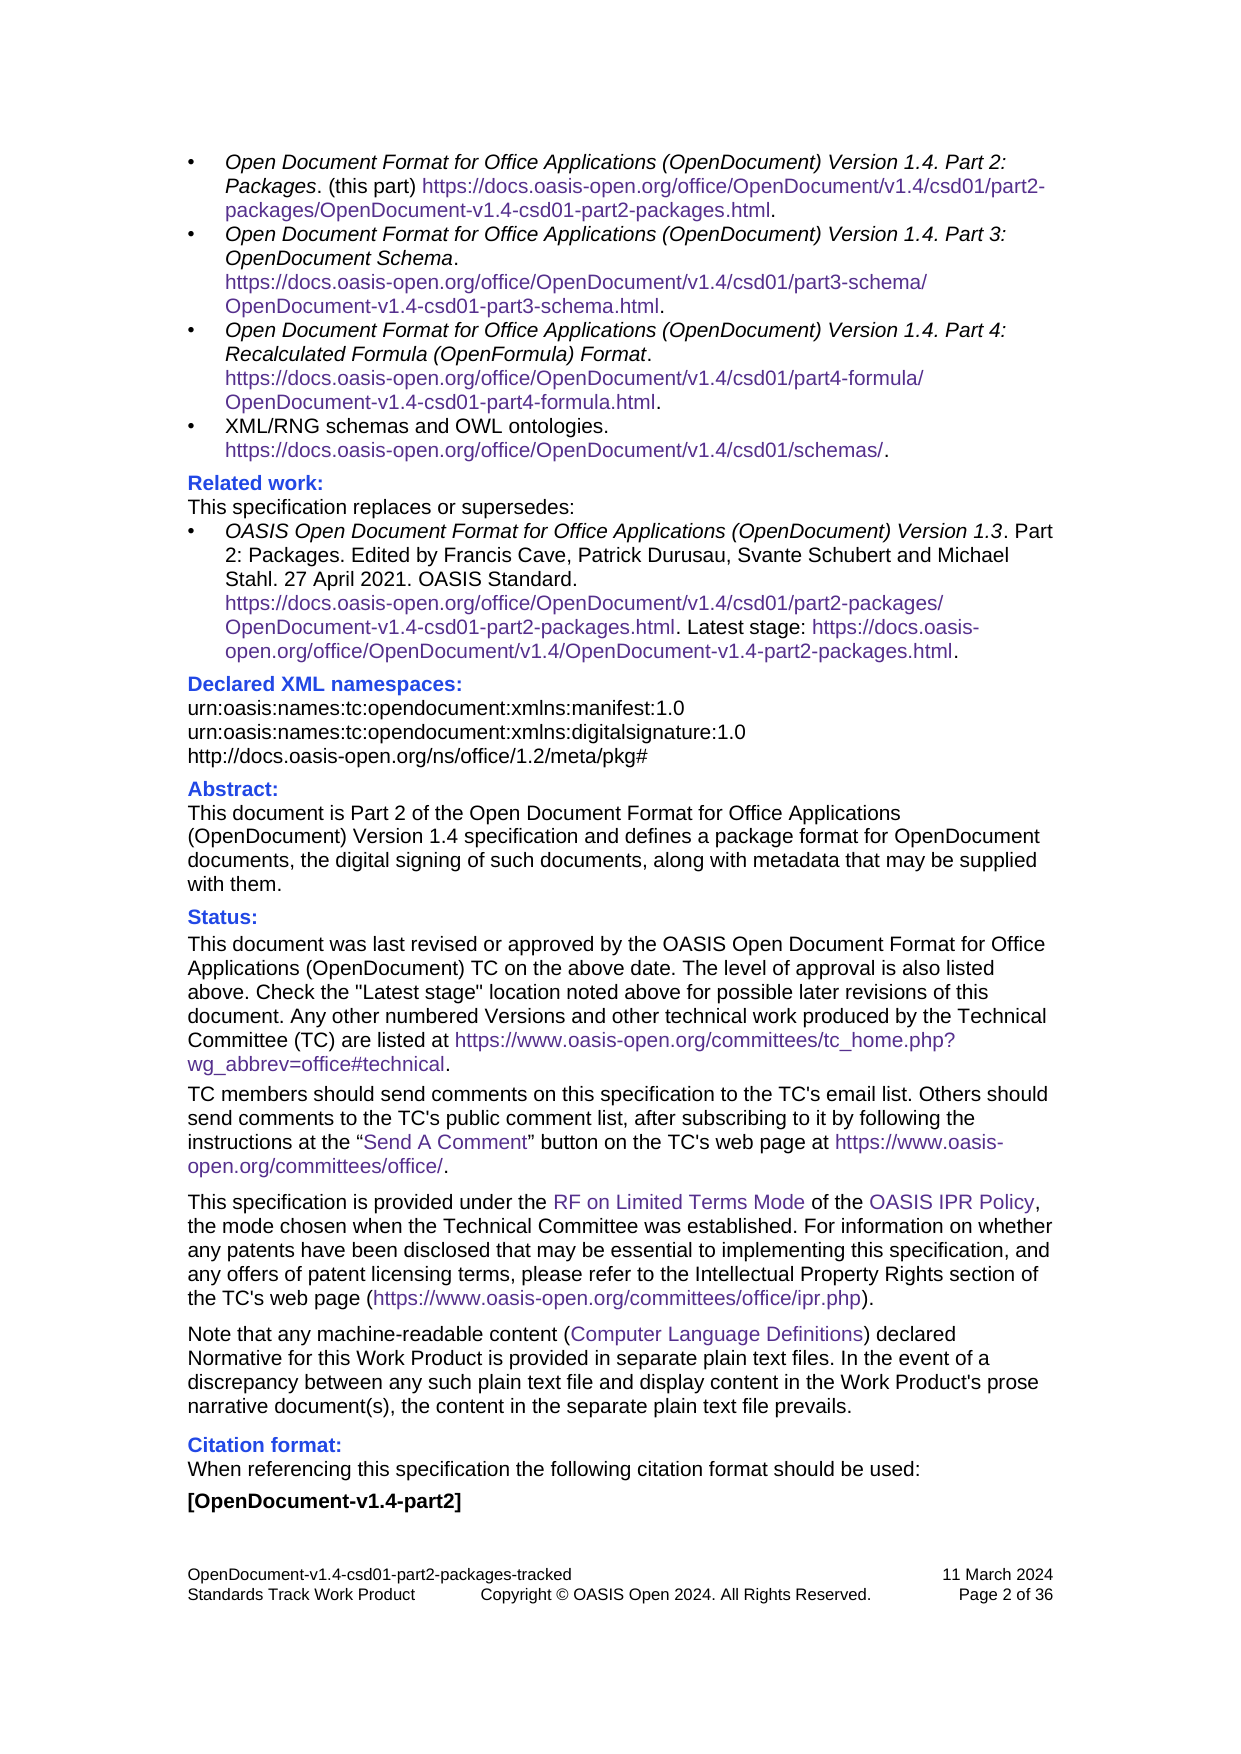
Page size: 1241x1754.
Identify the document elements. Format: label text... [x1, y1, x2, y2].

text This specification is provided under the RF on Limited Terms Mode of the OASIS IPR Policy, the mode chosen when the Technical Committee was established. For information on whether any patents have been disclosed that may be essential to implementing this specification, and any offers of patent licensing terms, please refer to the Intellectual Property Rights section of the TC's web page (https://www.oasis-open.org/committees/office/ipr.php). [187, 1190, 1053, 1309]
list XML/RNG schemas and OWL ontologies. https://docs.oasis-open.org/office/OpenDocument/v1.4/csd01/schemas/. [187, 414, 1053, 462]
title http://docs.oasis-open.org/ns/office/1.2/meta/pkg# [187, 743, 1053, 767]
list Open Document Format for Office Applications (OpenDocument) Version 1.4. Part 4: Recalculated Formula (OpenFormula) Format. https://docs.oasis-open.org/office/OpenDocument/v1.4/csd01/part4-formula/OpenDocument-v1.4-csd01-part4-formula.html. [187, 318, 1053, 414]
text This document is Part 2 of the Open Document Format for Office Applications (OpenDocument) Version 1.4 specification and defines a package format for OpenDocument documents, the digital signing of such documents, along with metadata that may be supplied with them. [187, 800, 1053, 896]
title urn:oasis:names:tc:opendocument:xmlns:manifest:1.0 [187, 696, 1053, 719]
text TC members should send comments on this specification to the TC's email list. Others should send comments to the TC's public comment list, after subscribing to it by following the instructions at the “Send A Comment” button on the TC's web page at https://www.oasis-open.org/committees/office/. [187, 1082, 1053, 1178]
list Open Document Format for Office Applications (OpenDocument) Version 1.4. Part 3: OpenDocument Schema. https://docs.oasis-open.org/office/OpenDocument/v1.4/csd01/part3-schema/OpenDocument-v1.4-csd01-part3-schema.html. [187, 222, 1053, 318]
title Declared XML namespaces: [187, 672, 1053, 696]
list OASIS Open Document Format for Office Applications (OpenDocument) Version 1.3. Part 2: Packages. Edited by Francis Cave, Patrick Durusau, Svante Schubert and Michael Stahl. 27 April 2021. OASIS Standard. https://docs.oasis-open.org/office/OpenDocument/v1.4/csd01/part2-packages/OpenDocument-v1.4-csd01-part2-packages.html. Latest stage: https://docs.oasis-open.org/office/OpenDocument/v1.4/OpenDocument-v1.4-part2-packages.html. [187, 519, 1053, 663]
title When referencing this specification the following citation format should be used: [187, 1456, 1053, 1480]
text This document was last revised or approved by the OASIS Open Document Format for Office Applications (OpenDocument) TC on the above date. The level of approval is also listed above. Check the "Latest stage" location noted above for possible later revisions of this document. Any other numbered Versions and other technical work produced by the Technical Committee (TC) are listed at https://www.oasis-open.org/committees/tc_home.php?wg_abbrev=office#technical. [187, 932, 1053, 1076]
title Status: [187, 905, 1053, 929]
title Related work: [187, 471, 1053, 495]
title This specification replaces or supersedes: [187, 495, 1053, 519]
list Open Document Format for Office Applications (OpenDocument) Version 1.4. Part 2: Packages. (this part) https://docs.oasis-open.org/office/OpenDocument/v1.4/csd01/part2-packages/OpenDocument-v1.4-csd01-part2-packages.html. [187, 150, 1053, 222]
title urn:oasis:names:tc:opendocument:xmlns:digitalsignature:1.0 [187, 719, 1053, 743]
title Abstract: [187, 776, 1053, 800]
text Note that any machine-readable content (Computer Language Definitions) declared Normative for this Work Product is provided in separate plain text files. In the event of a discrepancy between any such plain text file and display content in the Work Product's prose narrative document(s), the content in the separate plain text file prevails. [187, 1322, 1053, 1417]
title Citation format: [187, 1432, 1053, 1456]
title [OpenDocument-v1.4-part2] [187, 1489, 1053, 1513]
